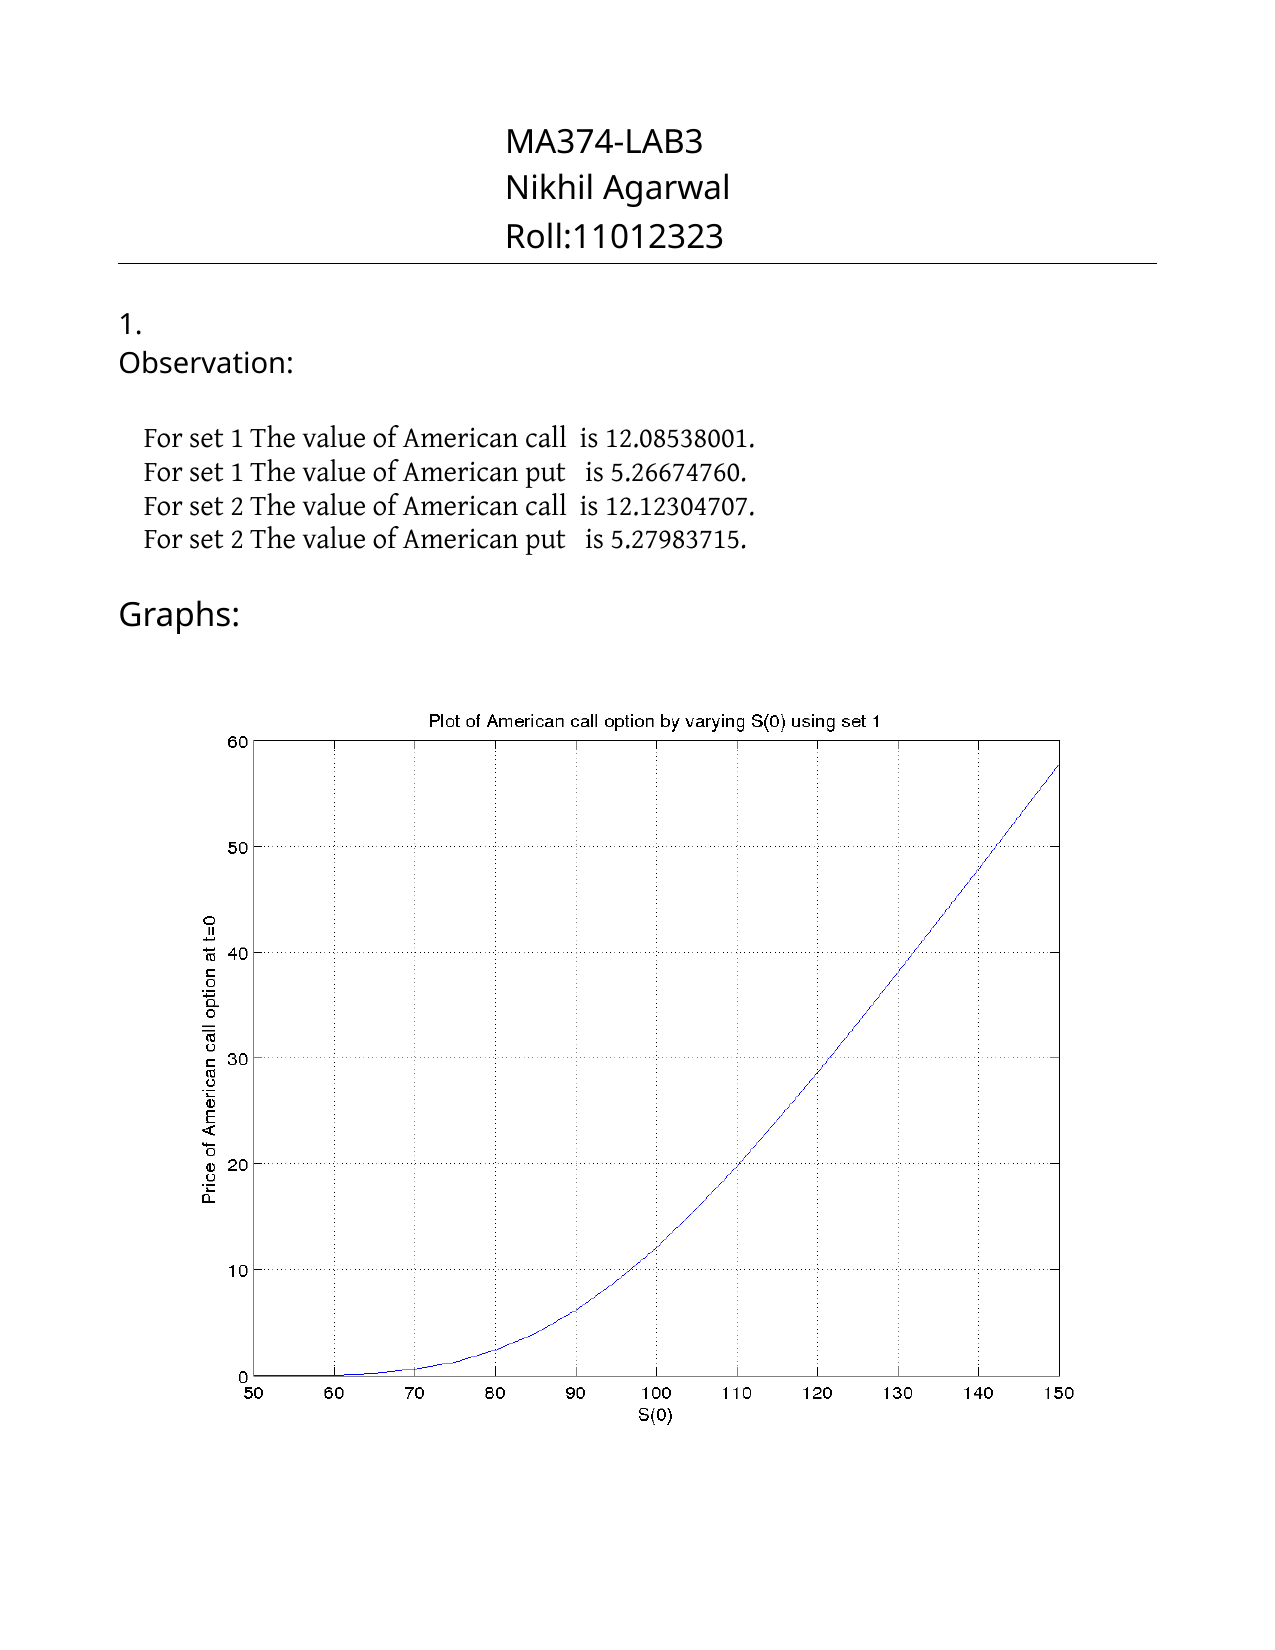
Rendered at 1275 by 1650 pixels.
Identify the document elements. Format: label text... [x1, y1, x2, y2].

picture [118, 681, 1157, 1461]
text For set 1 The value of American put is 5.26674760. [118, 456, 1157, 489]
text Nikhil Agarwal [118, 163, 1157, 209]
text 1. [118, 303, 1157, 343]
text Observation: [118, 343, 1157, 382]
text For set 2 The value of American put is 5.27983715. [118, 523, 1157, 557]
text For set 2 The value of American call is 12.12304707. [118, 489, 1157, 523]
text MA374-LAB3 [118, 118, 1157, 163]
text Roll:11012323 [118, 209, 1157, 263]
text For set 1 The value of American call is 12.08538001. [118, 422, 1157, 456]
text Graphs: [118, 591, 1157, 636]
